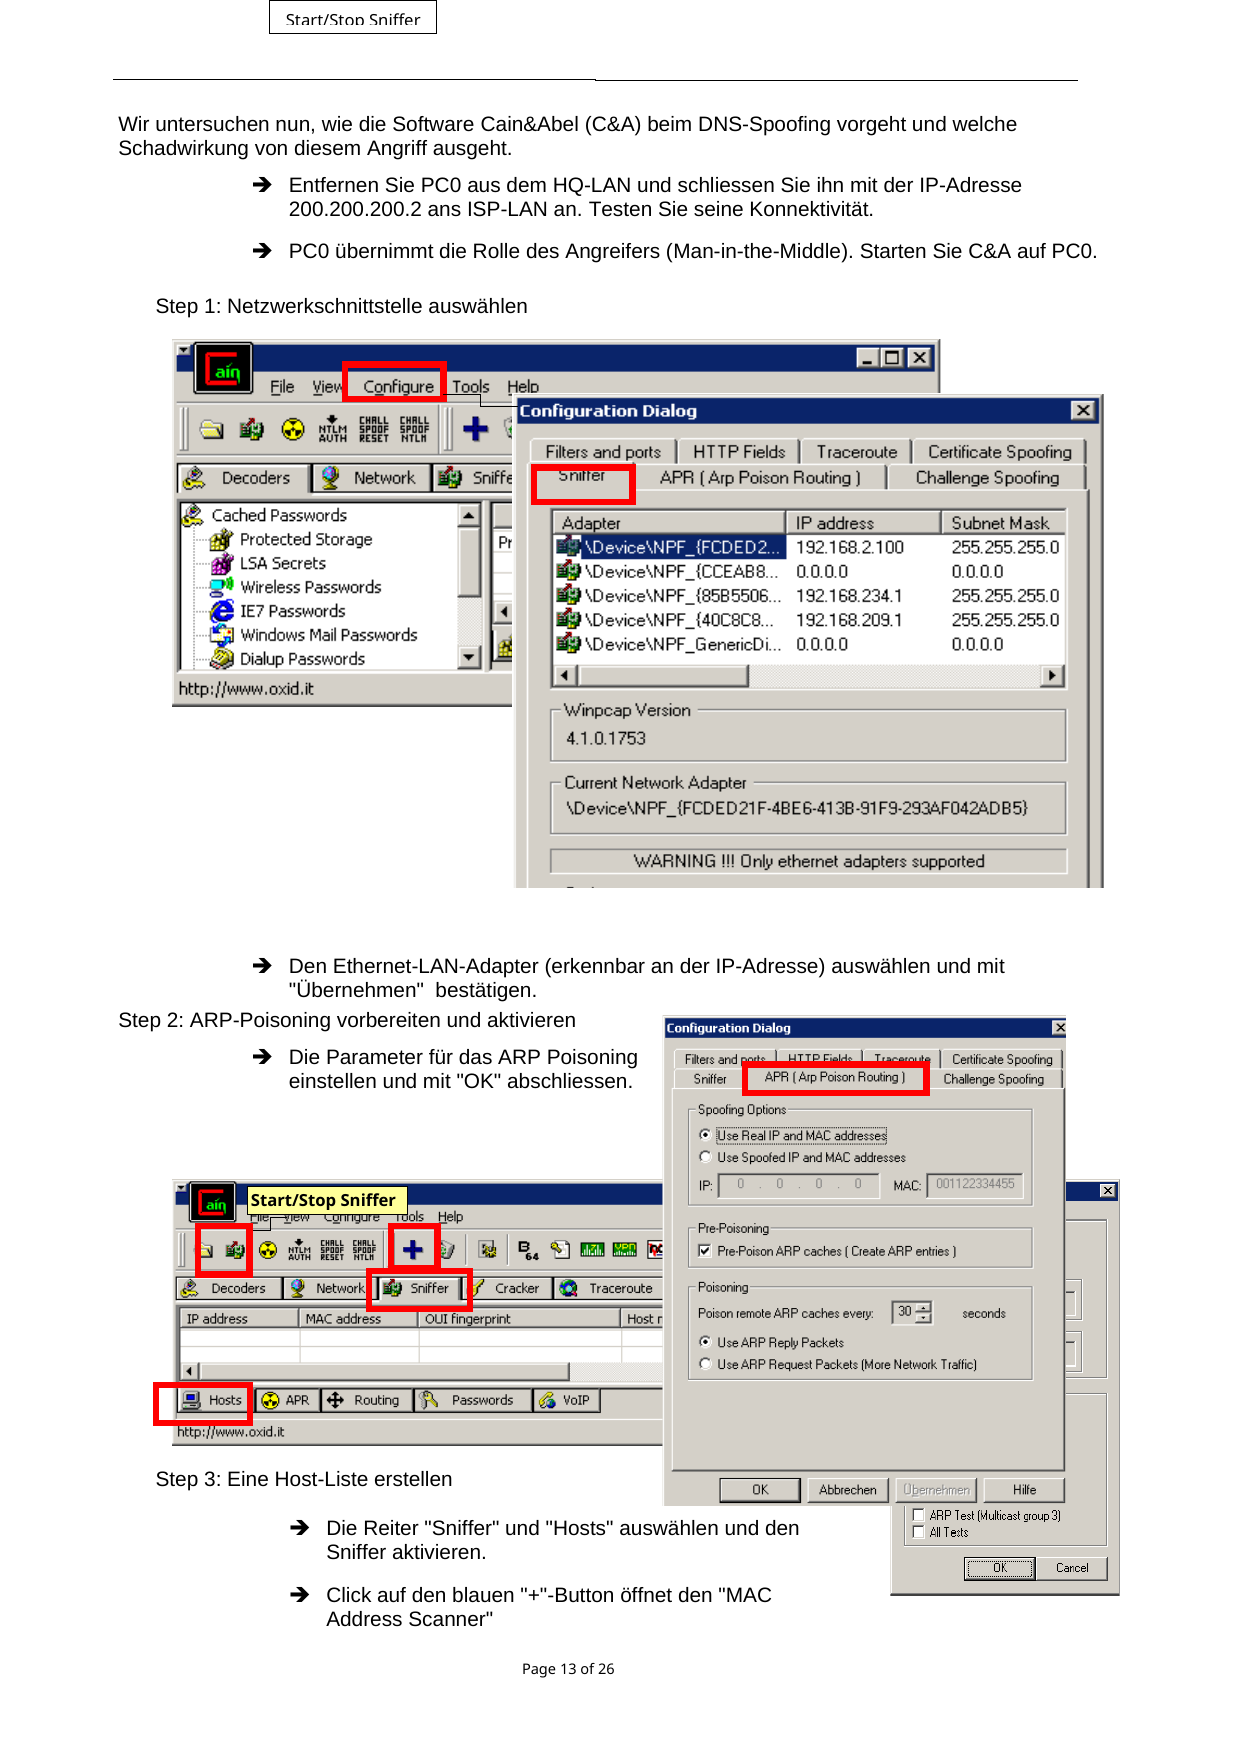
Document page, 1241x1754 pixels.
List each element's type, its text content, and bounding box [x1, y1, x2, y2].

picture [172, 339, 941, 707]
list PC0 übernimmt die Rolle des Angreifers (Man-in-the-Middle). Starten Sie C&A auf PC0. [251, 239, 1122, 263]
table_header [863, 1171, 1171, 1637]
list Den Ethernet-LAN-Adapter (erkennbar an der IP-Adresse) auswählen und mit "Übernehmen" bestätigen. [251, 954, 1122, 1002]
list [1066, 1044, 1122, 1092]
text Wir untersuchen nun, wie die Software Cain&Abel (C&A) beim DNS-Spoofing vorgeht und welche Schadwirkung von diesem Angriff ausgeht. [118, 112, 1122, 160]
list Die Parameter für das ARP Poisoning einstellen und mit "OK" abschliessen. [251, 1044, 662, 1092]
table_header Step 1: Netzwerkschnittstelle auswählen [144, 294, 1089, 941]
picture [348, 368, 440, 396]
list Entfernen Sie PC0 aus dem HQ-LAN und schliessen Sie ihn mit der IP-Adresse 200.200.200.2 ans ISP-LAN an. Testen Sie seine Konnektivität. [251, 173, 1122, 221]
picture [172, 1015, 1120, 1596]
text Step 2: ARP-Poisoning vorbereiten und aktivieren [118, 1008, 1122, 1032]
table_header Step 3: Eine Host-Liste erstellen Die Reiter "Sniffer" und "Hosts" auswählen und den Sniffer aktivieren. Click auf den blauen "+"-Button öffnet den "MAC Address Scanner" Diesen mit "OK" starten. [144, 1189, 862, 1637]
picture [172, 1388, 247, 1420]
picture [513, 394, 1104, 888]
